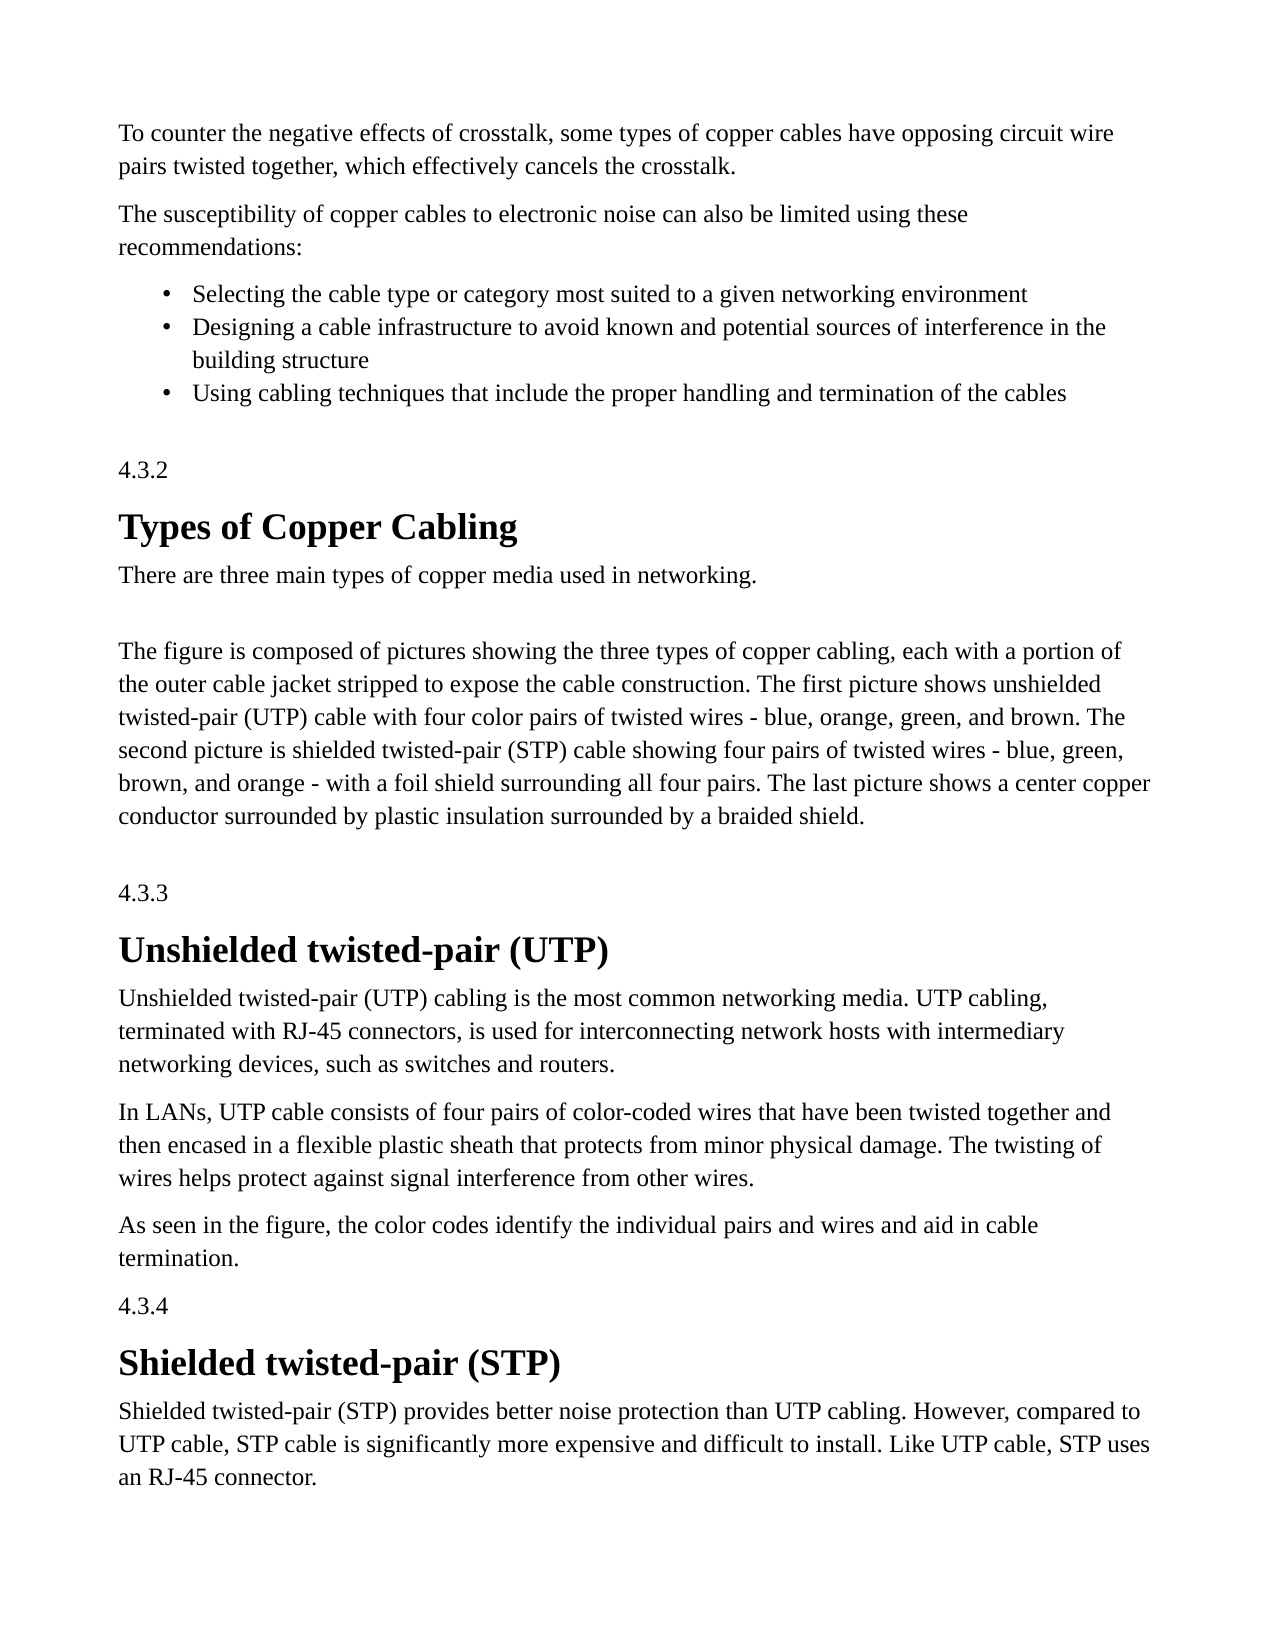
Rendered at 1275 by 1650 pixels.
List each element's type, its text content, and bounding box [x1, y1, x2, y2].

text To counter the negative effects of crosstalk, some types of copper cables have opposing circuit wire pairs twisted together, which effectively cancels the crosstalk. [118, 118, 1157, 180]
text 4.3.2 [118, 455, 1157, 483]
subtitle Unshielded twisted-pair (UTP) [118, 927, 1157, 971]
list Using cabling techniques that include the proper handling and termination of the cables [162, 378, 1157, 407]
text The figure is composed of pictures showing the three types of copper cabling, each with a portion of the outer cable jacket stripped to expose the cable construction. The first picture shows unshielded twisted-pair (UTP) cable with four color pairs of twisted wires - blue, orange, green, and brown. The second picture is shielded twisted-pair (STP) cable showing four pairs of twisted wires - blue, green, brown, and orange - with a foil shield surrounding all four pairs. The last picture shows a center copper conductor surrounded by plastic insulation surrounded by a braided shield. [118, 636, 1157, 830]
subtitle Shielded twisted-pair (STP) [118, 1341, 1157, 1384]
subtitle Types of Copper Cabling [118, 504, 1157, 547]
text Shielded twisted-pair (STP) provides better noise protection than UTP cabling. However, compared to UTP cable, STP cable is significantly more expensive and difficult to install. Like UTP cable, STP uses an RJ-45 connector. [118, 1396, 1157, 1491]
list Selecting the cable type or category most suited to a given networking environment [162, 279, 1157, 308]
text 4.3.3 [118, 878, 1157, 907]
list Designing a cable infrastructure to avoid known and potential sources of interference in the building structure [162, 312, 1157, 374]
text There are three main types of copper media used in networking. [118, 560, 1157, 589]
text The susceptibility of copper cables to electronic noise can also be limited using these recommendations: [118, 199, 1157, 261]
text In LANs, UTP cable consists of four pairs of color-coded wires that have been twisted together and then encased in a flexible plastic sheath that protects from minor physical damage. The twisting of wires helps protect against signal interference from other wires. [118, 1097, 1157, 1191]
text As seen in the figure, the color codes identify the individual pairs and wires and aid in cable termination. [118, 1210, 1157, 1272]
text Unshielded twisted-pair (UTP) cabling is the most common networking media. UTP cabling, terminated with RJ-45 connectors, is used for interconnecting network hosts with intermediary networking devices, such as switches and routers. [118, 983, 1157, 1078]
text 4.3.4 [118, 1291, 1157, 1320]
